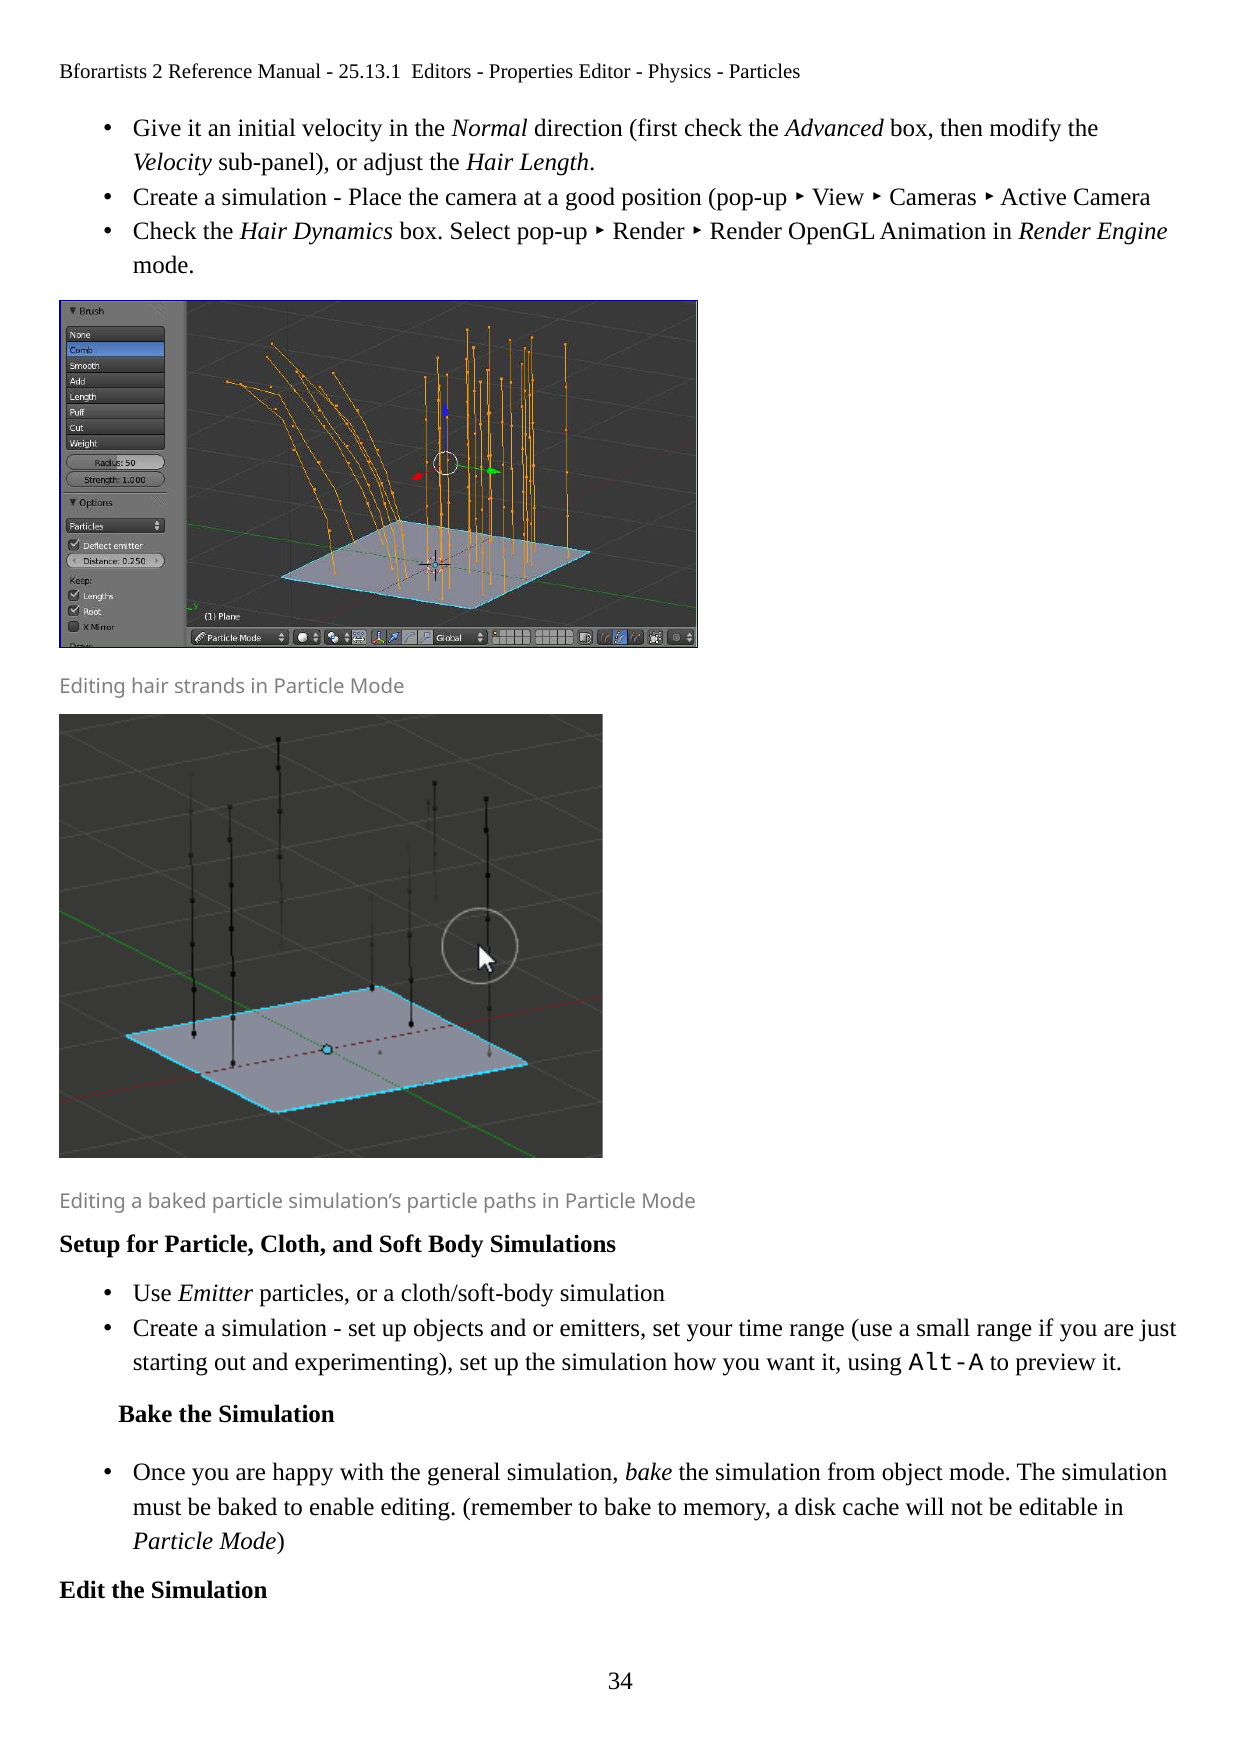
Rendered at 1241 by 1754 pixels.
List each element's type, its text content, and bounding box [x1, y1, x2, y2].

text Setup for Particle, Cloth, and Soft Body Simulations [59, 1229, 1181, 1258]
text Edit the Simulation [59, 1575, 1181, 1604]
list Give it an initial velocity in the Normal direction (first check the Advanced box, then modify the Velocity sub-panel), or adjust the Hair Length. [103, 113, 1181, 176]
list Check the Hair Dynamics box. Select pop-up ‣ Render ‣ Render OpenGL Animation in Render Engine mode. [103, 216, 1181, 279]
text Editing a baked particle simulation’s particle paths in Particle Mode [59, 1184, 1181, 1215]
list Create a simulation - Place the camera at a good position (pop-up ‣ View ‣ Cameras ‣ Active Camera [103, 182, 1181, 210]
list Use Emitter particles, or a cloth/soft-body simulation [103, 1278, 1181, 1307]
picture [61, 301, 697, 647]
list Once you are happy with the general simulation, bake the simulation from object mode. The simulation must be baked to enable editing. (remember to bake to memory, a disk cache will not be editable in Particle Mode) [103, 1457, 1181, 1555]
text Editing hair strands in Particle Mode [59, 668, 1181, 699]
picture [59, 714, 603, 1158]
text Bake the Simulation [118, 1399, 1122, 1428]
list Create a simulation - set up objects and or emitters, set your time range (use a small range if you are just starting out and experimenting), set up the simulation how you want it, using Alt-A to preview it. [103, 1313, 1181, 1378]
